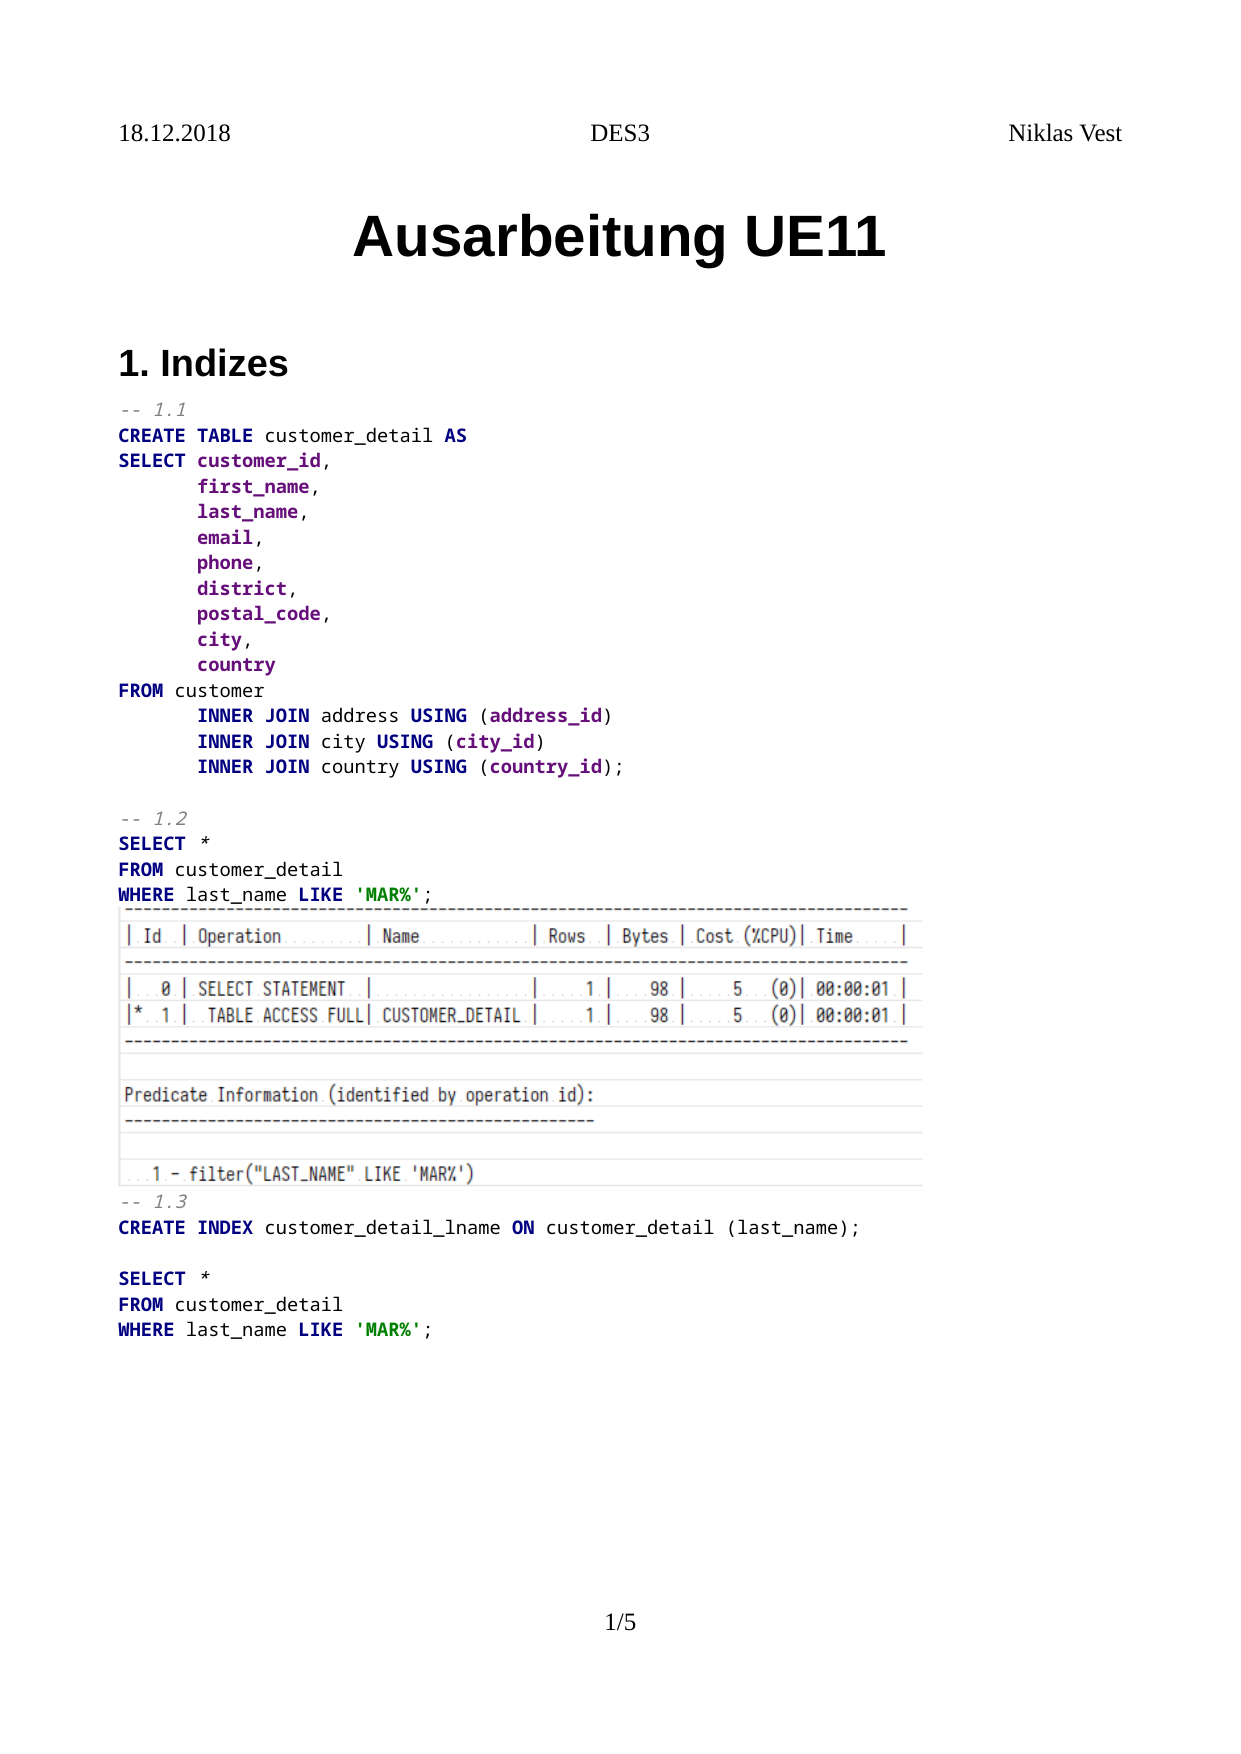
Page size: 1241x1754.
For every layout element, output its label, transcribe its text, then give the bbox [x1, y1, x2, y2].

text FROM customer [118, 677, 1122, 703]
text WHERE last_name LIKE 'MAR%'; [118, 1316, 1122, 1342]
text country [118, 652, 1122, 677]
text CREATE INDEX customer_detail_lname ON customer_detail (last_name); [118, 1214, 1122, 1240]
text CREATE TABLE customer_detail AS [118, 422, 1122, 448]
text FROM customer_detail [118, 856, 1122, 881]
text phone, [118, 550, 1122, 575]
text -- 1.1 [118, 397, 1122, 422]
title Ausarbeitung UE11 [118, 201, 1122, 268]
subtitle 1. Indizes [118, 341, 1122, 384]
text city, [118, 626, 1122, 652]
picture [118, 907, 923, 1189]
text first_name, [118, 473, 1122, 499]
text -- 1.2 [118, 805, 1122, 830]
text -- 1.3 [118, 1189, 1122, 1214]
text INNER JOIN address USING (address_id) [118, 703, 1122, 728]
text INNER JOIN city USING (city_id) [118, 728, 1122, 754]
text INNER JOIN country USING (country_id); [118, 754, 1122, 779]
text SELECT * [118, 830, 1122, 856]
text FROM customer_detail [118, 1291, 1122, 1316]
text district, [118, 575, 1122, 601]
text last_name, [118, 499, 1122, 524]
text SELECT * [118, 1265, 1122, 1291]
text WHERE last_name LIKE 'MAR%'; [118, 881, 1122, 907]
text SELECT customer_id, [118, 448, 1122, 473]
text email, [118, 524, 1122, 550]
text postal_code, [118, 601, 1122, 626]
